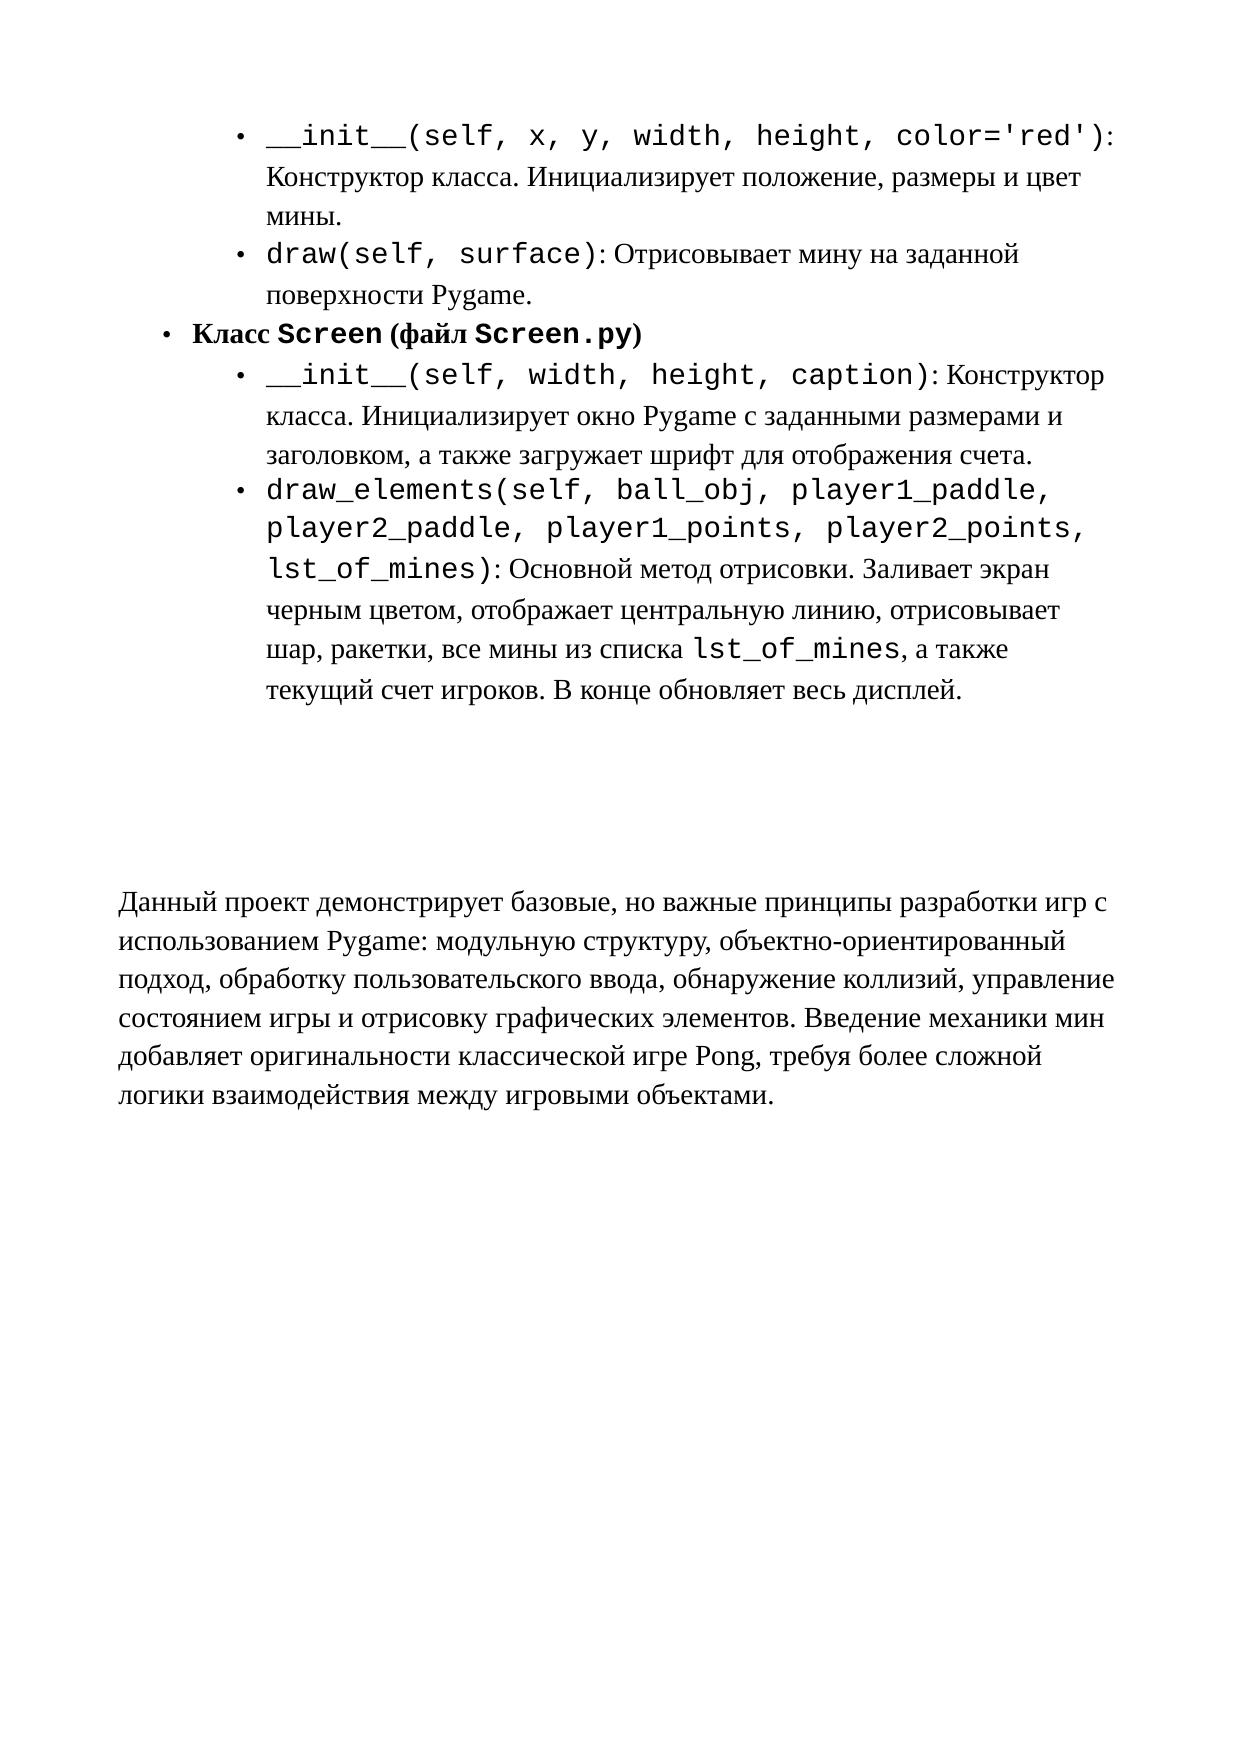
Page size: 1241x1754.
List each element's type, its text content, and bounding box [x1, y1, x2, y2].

list __init__(self, width, height, caption): Конструктор класса. Инициализирует окно Pygame с заданными размерами и заголовком, а также загружает шрифт для отображения счета. [236, 357, 1122, 470]
list Класс Screen (файл Screen.py) [162, 316, 1122, 352]
list __init__(self, x, y, width, height, color='red'): Конструктор класса. Инициализирует положение, размеры и цвет мины. [236, 118, 1122, 231]
list draw_elements(self, ball_obj, player1_paddle, player2_paddle, player1_points, player2_points, lst_of_mines): Основной метод отрисовки. Заливает экран черным цветом, отображает центральную линию, отрисовывает шар, ракетки, все мины из списка lst_of_mines, а также текущий счет игроков. В конце обновляет весь дисплей. [236, 475, 1122, 705]
text Данный проект демонстрирует базовые, но важные принципы разработки игр с использованием Pygame: модульную структуру, объектно-ориентированный подход, обработку пользовательского ввода, обнаружение коллизий, управление состоянием игры и отрисовку графических элементов. Введение механики мин добавляет оригинальности классической игре Pong, требуя более сложной логики взаимодействия между игровыми объектами. [118, 884, 1122, 1111]
list draw(self, surface): Отрисовывает мину на заданной поверхности Pygame. [236, 236, 1122, 311]
